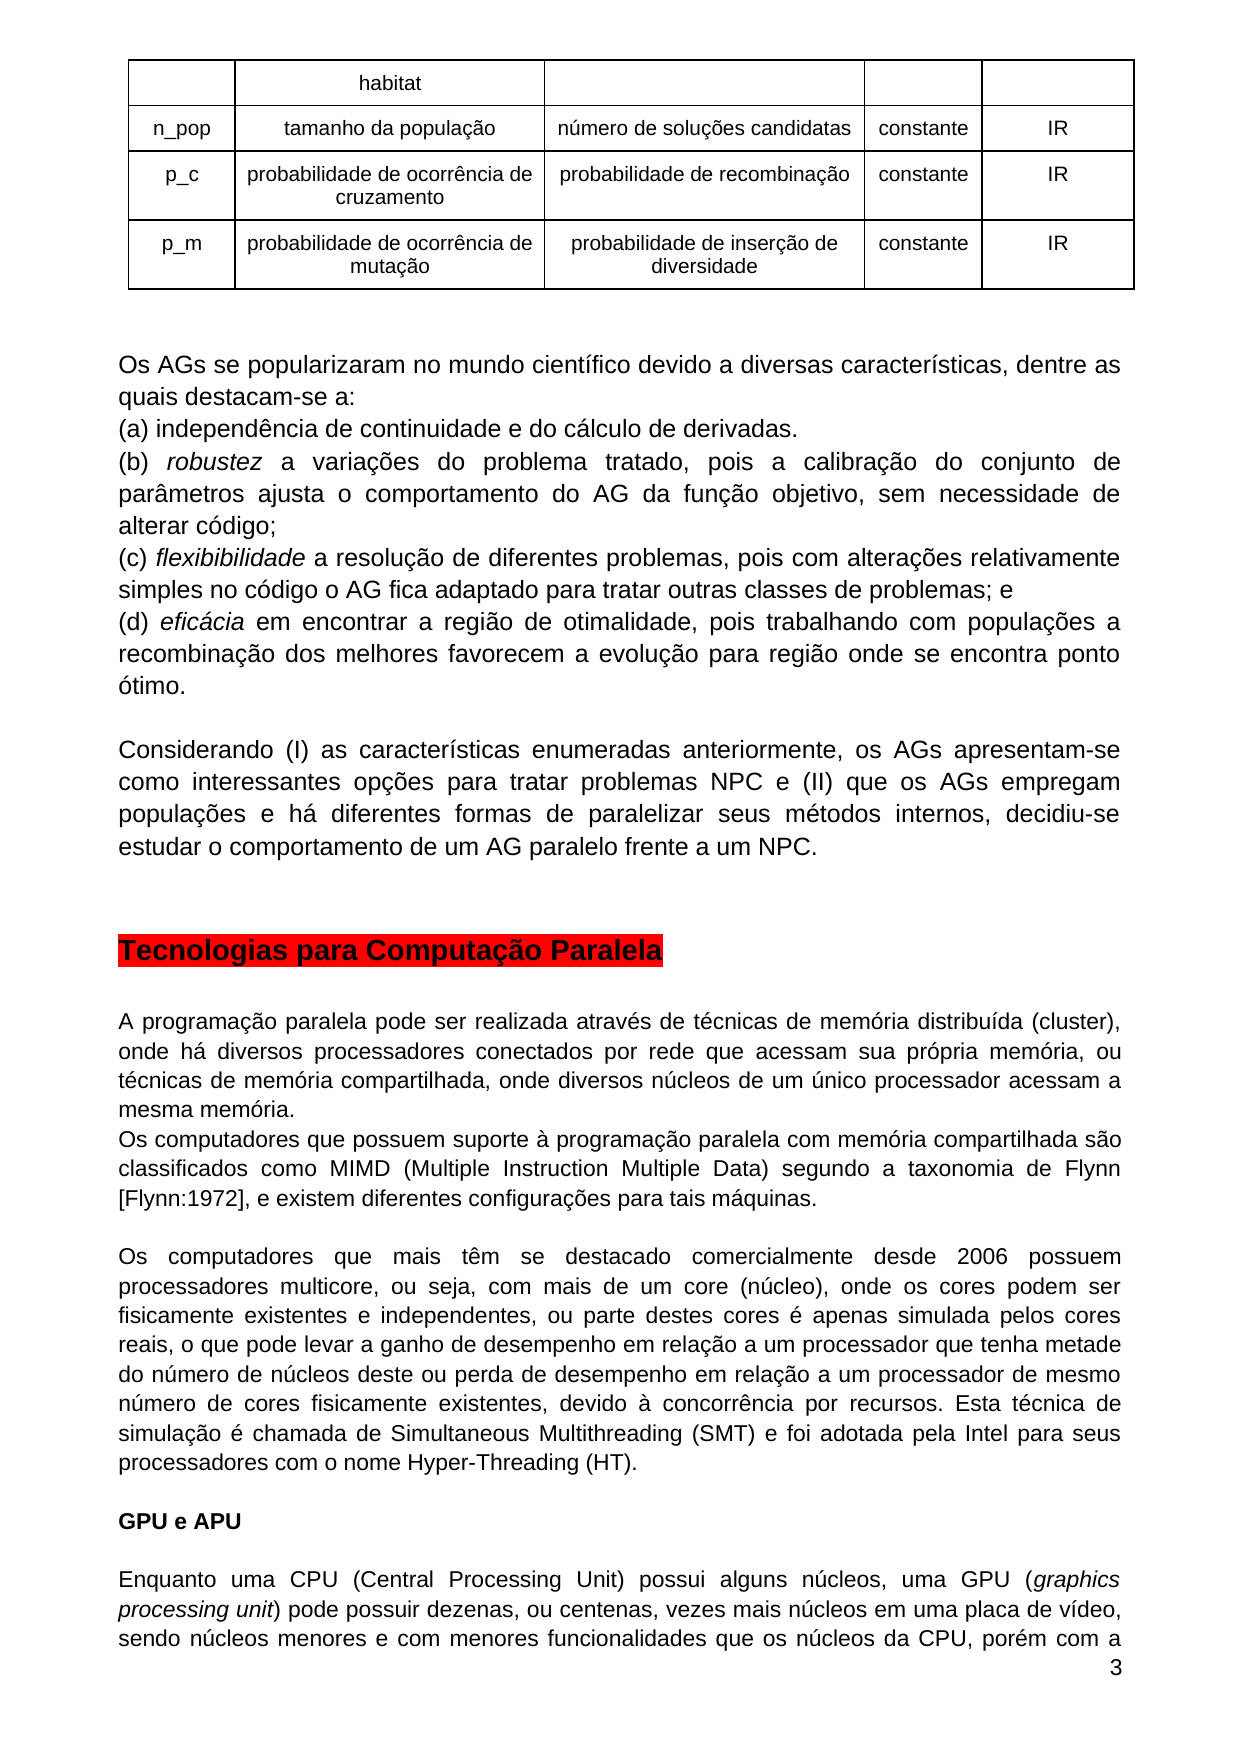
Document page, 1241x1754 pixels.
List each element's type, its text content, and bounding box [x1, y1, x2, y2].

table_cell probabilidade de ocorrência de cruzamento [236, 152, 544, 219]
table_cell IR [983, 152, 1133, 219]
table_cell [983, 61, 1133, 105]
table_cell p_c [129, 152, 234, 219]
subtitle Tecnologias para Computação Paralela [118, 934, 1122, 967]
text Os AGs se popularizaram no mundo científico devido a diversas características, dentre as quais destacam-se a: [118, 351, 1122, 411]
text Os computadores que mais têm se destacado comercialmente desde 2006 possuem processadores multicore, ou seja, com mais de um core (núcleo), onde os cores podem ser fisicamente existentes e independentes, ou parte destes cores é apenas simulada pelos cores reais, o que pode levar a ganho de desempenho em relação a um processador que tenha metade do número de núcleos deste ou perda de desempenho em relação a um processador de mesmo número de cores fisicamente existentes, devido à concorrência por recursos. Esta técnica de simulação é chamada de Simultaneous Multithreading (SMT) e foi adotada pela Intel para seus processadores com o nome Hyper-Threading (HT). [118, 1244, 1122, 1475]
table_cell p_m [129, 221, 234, 288]
table_cell habitat [236, 61, 544, 105]
table_cell número de soluções candidatas [545, 106, 864, 150]
text GPU e APU [118, 1508, 1122, 1534]
table_cell tamanho da população [236, 106, 544, 150]
text (a) independência de continuidade e do cálculo de derivadas. [118, 415, 1122, 443]
text A programação paralela pode ser realizada através de técnicas de memória distribuída (cluster), onde há diversos processadores conectados por rede que acessam sua própria memória, ou técnicas de memória compartilhada, onde diversos núcleos de um único processador acessam a mesma memória. [118, 1009, 1122, 1123]
table_cell probabilidade de inserção de diversidade [545, 221, 864, 288]
text (c) flexibibilidade a resolução de diferentes problemas, pois com alterações relativamente simples no código o AG fica adaptado para tratar outras classes de problemas; e [118, 543, 1122, 603]
table_cell constante [865, 221, 981, 288]
text Enquanto uma CPU (Central Processing Unit) possui alguns núcleos, uma GPU (graphics processing unit) pode possuir dezenas, ou centenas, vezes mais núcleos em uma placa de vídeo, sendo núcleos menores e com menores funcionalidades que os núcleos da CPU, porém com a [118, 1567, 1122, 1652]
text Considerando (I) as características enumeradas anteriormente, os AGs apresentam-se como interessantes opções para tratar problemas NPC e (II) que os AGs empregam populações e há diferentes formas de paralelizar seus métodos internos, decidiu-se estudar o comportamento de um AG paralelo frente a um NPC. [118, 736, 1122, 860]
table_cell IR [983, 106, 1133, 150]
table_cell [129, 61, 234, 105]
table_cell probabilidade de ocorrência de mutação [236, 221, 544, 288]
table_cell [545, 61, 864, 105]
table_cell probabilidade de recombinação [545, 152, 864, 219]
table_cell [865, 61, 981, 105]
text Os computadores que possuem suporte à programação paralela com memória compartilhada são classificados como MIMD (Multiple Instruction Multiple Data) segundo a taxonomia de Flynn [Flynn:1972], e existem diferentes configurações para tais máquinas. [118, 1127, 1122, 1211]
text (b) robustez a variações do problema tratado, pois a calibração do conjunto de parâmetros ajusta o comportamento do AG da função objetivo, sem necessidade de alterar código; [118, 447, 1122, 539]
table_cell n_pop [129, 106, 234, 150]
text (d) eficácia em encontrar a região de otimalidade, pois trabalhando com populações a recombinação dos melhores favorecem a evolução para região onde se encontra ponto ótimo. [118, 608, 1122, 700]
table_cell IR [983, 221, 1133, 288]
table_cell constante [865, 106, 981, 150]
table_cell constante [865, 152, 981, 219]
